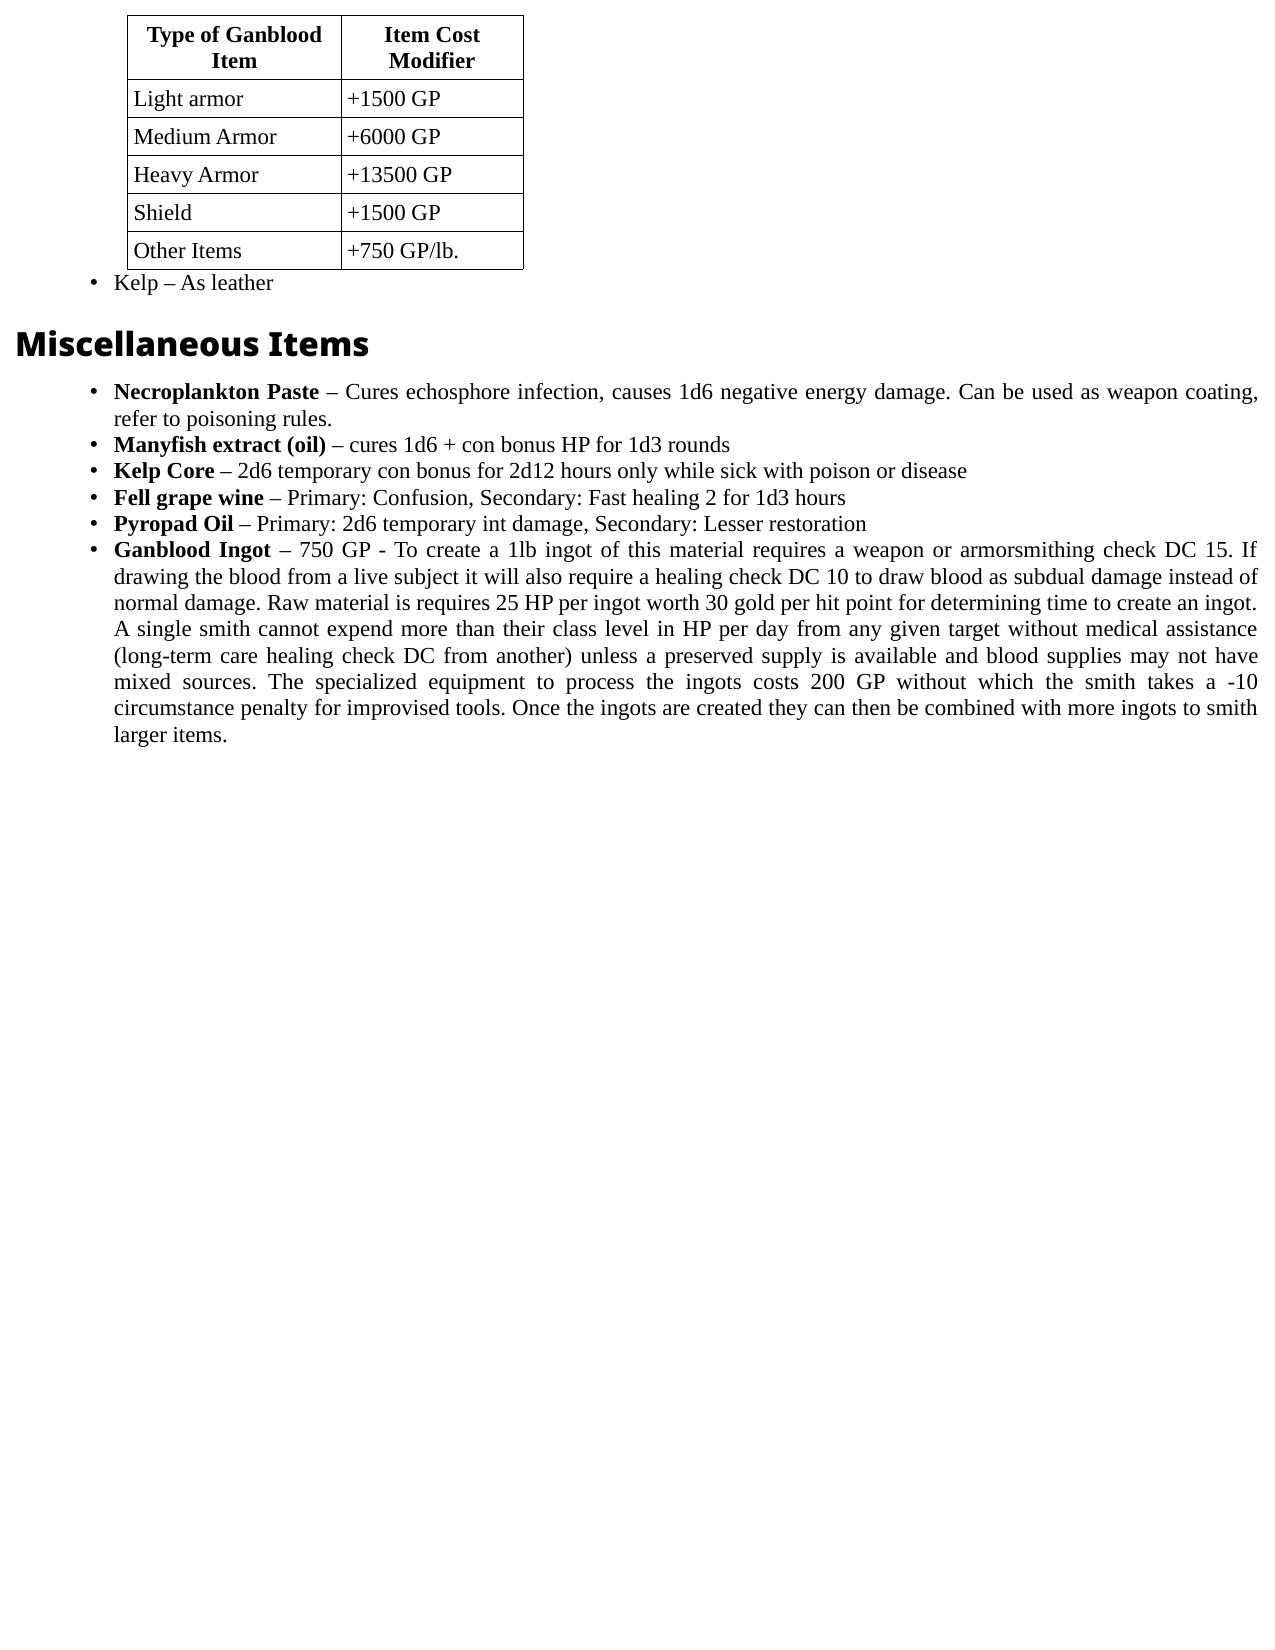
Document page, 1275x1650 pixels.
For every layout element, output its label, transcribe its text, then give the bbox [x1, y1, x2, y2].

table_cell +13500 GP [342, 156, 523, 193]
table_cell Medium Armor [128, 118, 341, 155]
list Fell grape wine – Primary: Confusion, Secondary: Fast healing 2 for 1d3 hours [90, 484, 1260, 510]
table_header Type of Ganblood Item [128, 16, 341, 79]
table_cell Other Items [128, 232, 341, 269]
table_cell +6000 GP [342, 118, 523, 155]
table_cell Shield [128, 194, 341, 231]
table_cell +750 GP/lb. [342, 232, 523, 269]
list Pyropad Oil – Primary: 2d6 temporary int damage, Secondary: Lesser restoration [90, 510, 1260, 536]
table_cell Heavy Armor [128, 156, 341, 193]
list Manyfish extract (oil) – cures 1d6 + con bonus HP for 1d3 rounds [90, 431, 1260, 457]
table_cell +1500 GP [342, 194, 523, 231]
table_header Item Cost Modifier [342, 16, 523, 79]
subtitle Miscellaneous Items [15, 320, 1260, 366]
list Ganblood Ingot – 750 GP - To create a 1lb ingot of this material requires a weapon or armorsmithing check DC 15. If drawing the blood from a live subject it will also require a healing check DC 10 to draw blood as subdual damage instead of normal damage. Raw material is requires 25 HP per ingot worth 30 gold per hit point for determining time to create an ingot. A single smith cannot expend more than their class level in HP per day from any given target without medical assistance (long-term care healing check DC from another) unless a preserved supply is available and blood supplies may not have mixed sources. The specialized equipment to process the ingots costs 200 GP without which the smith takes a -10 circumstance penalty for improvised tools. Once the ingots are created they can then be combined with more ingots to smith larger items. [90, 536, 1260, 747]
list Kelp – As leather [90, 269, 1260, 295]
table_cell Light armor [128, 80, 341, 117]
table_cell +1500 GP [342, 80, 523, 117]
list Kelp Core – 2d6 temporary con bonus for 2d12 hours only while sick with poison or disease [90, 457, 1260, 484]
list Necroplankton Paste – Cures echosphore infection, causes 1d6 negative energy damage. Can be used as weapon coating, refer to poisoning rules. [90, 378, 1260, 431]
